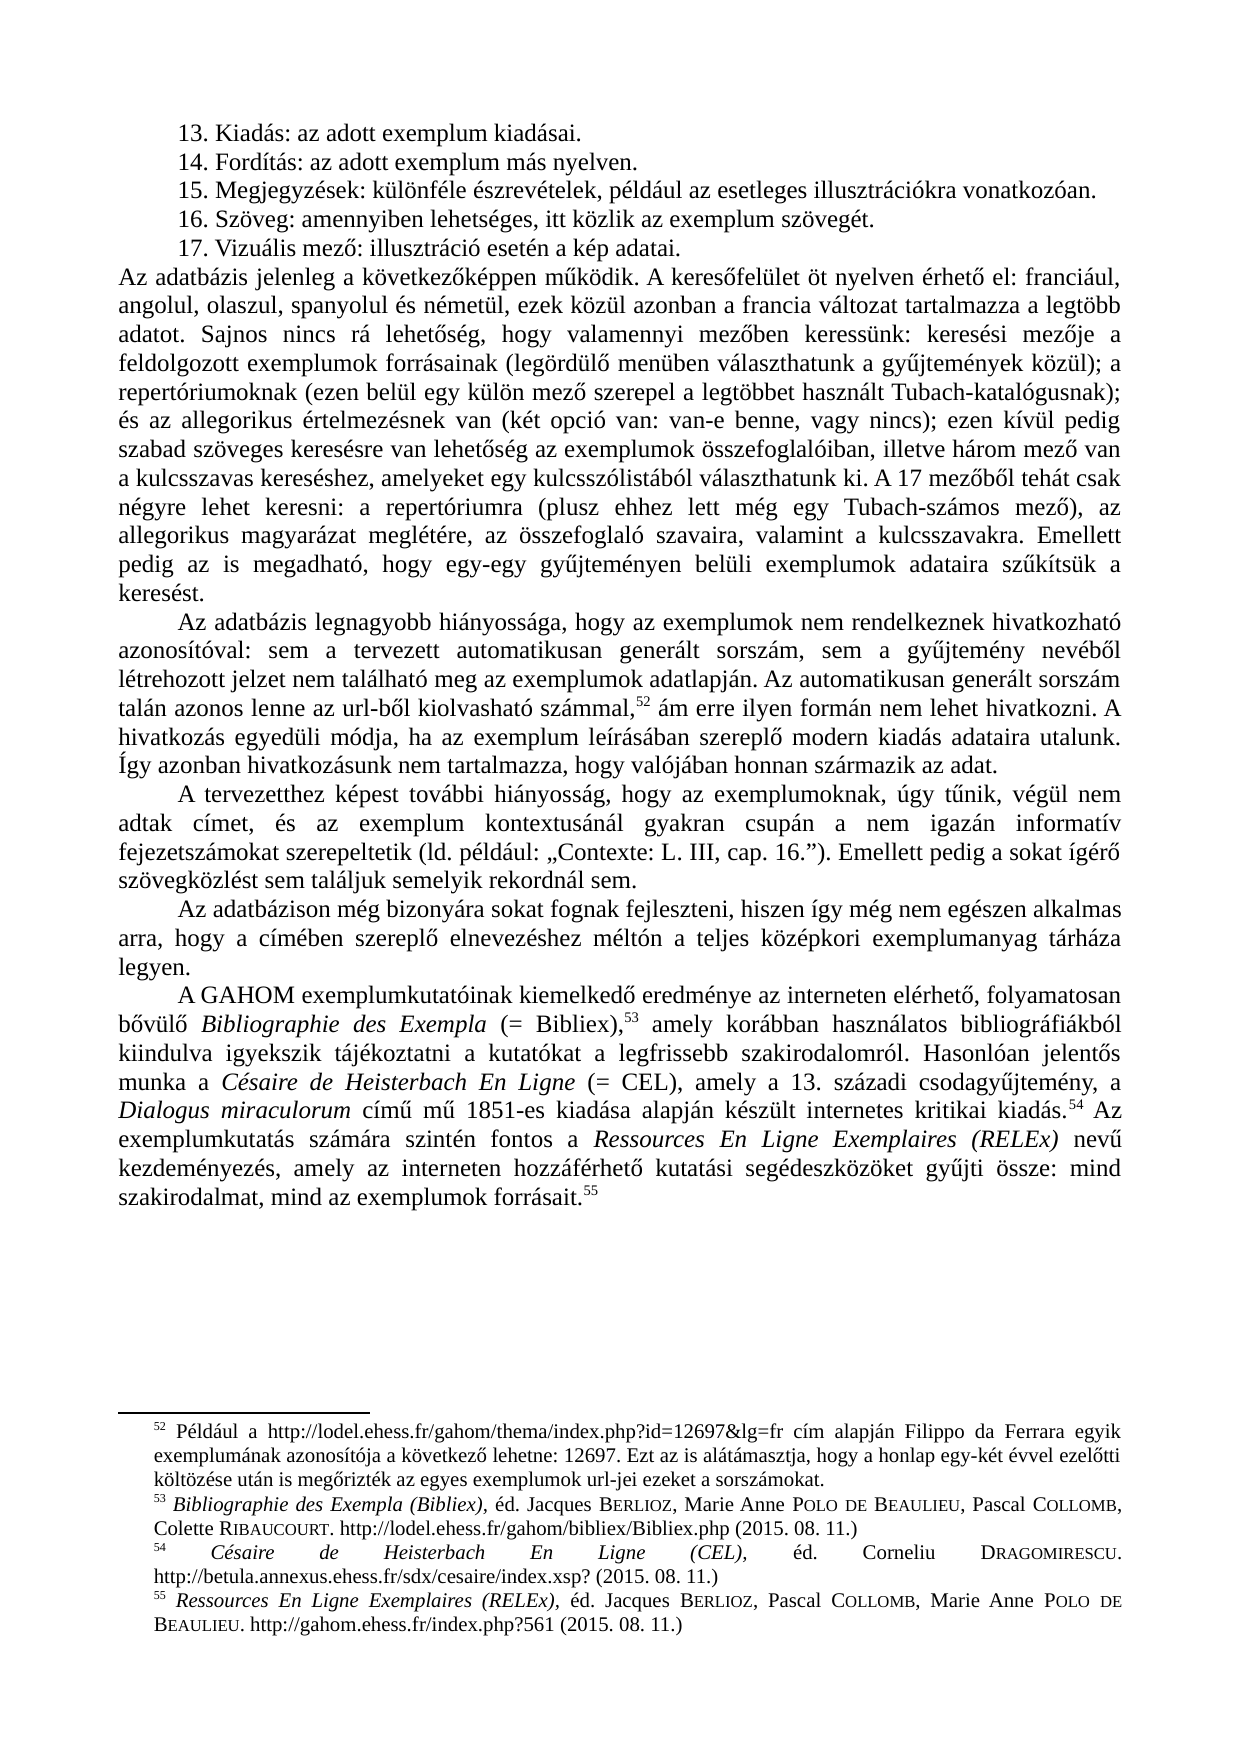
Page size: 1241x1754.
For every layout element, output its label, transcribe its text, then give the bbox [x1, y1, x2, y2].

text Például a http://lodel.ehess.fr/gahom/thema/index.php?id=12697&lg=fr cím alapján Filippo da Ferrara egyik exemplumának azonosítója a következő lehetne: 12697. Ezt az is alátámasztja, hogy a honlap egy-két évvel ezelőtti költözése után is megőrizték az egyes exemplumok url-jei ezeket a sorszámokat. [153, 1419, 1122, 1491]
text 15. Megjegyzések: különféle észrevételek, például az esetleges illusztrációkra vonatkozóan. [118, 176, 1122, 204]
text A GAHOM exemplumkutatóinak kiemelkedő eredménye az interneten elérhető, folyamatosan bővülő Bibliographie des Exempla (= Bibliex), amely korábban használatos bibliográfiákból kiindulva igyekszik tájékoztatni a kutatókat a legfrissebb szakirodalomról. Hasonlóan jelentős munka a Césaire de Heisterbach En Ligne (= CEL), amely a 13. századi csodagyűjtemény, a Dialogus miraculorum című mű 1851-es kiadása alapján készült internetes kritikai kiadás. Az exemplumkutatás számára szintén fontos a Ressources En Ligne Exemplaires (RELEx) nevű kezdeményezés, amely az interneten hozzáférhető kutatási segédeszközöket gyűjti össze: mind szakirodalmat, mind az exemplumok forrásait. [118, 981, 1122, 1211]
text Az adatbázison még bizonyára sokat fognak fejleszteni, hiszen így még nem egészen alkalmas arra, hogy a címében szereplő elnevezéshez méltón a teljes középkori exemplumanyag tárháza legyen. [118, 894, 1122, 981]
text Ressources En Ligne Exemplaires (RELEx), éd. Jacques Berlioz, Pascal Collomb, Marie Anne Polo de Beaulieu. http://gahom.ehess.fr/index.php?561 (2015. 08. 11.) [153, 1588, 1122, 1636]
text 17. Vizuális mező: illusztráció esetén a kép adatai. [118, 233, 1122, 262]
text Az adatbázis jelenleg a következőképpen működik. A keresőfelület öt nyelven érhető el: franciául, angolul, olaszul, spanyolul és németül, ezek közül azonban a francia változat tartalmazza a legtöbb adatot. Sajnos nincs rá lehetőség, hogy valamennyi mezőben keressünk: keresési mezője a feldolgozott exemplumok forrásainak (legördülő menüben választhatunk a gyűjtemények közül); a repertóriumoknak (ezen belül egy külön mező szerepel a legtöbbet használt Tubach-katalógusnak); és az allegorikus értelmezésnek van (két opció van: van-e benne, vagy nincs); ezen kívül pedig szabad szöveges keresésre van lehetőség az exemplumok összefoglalóiban, illetve három mező van a kulcsszavas kereséshez, amelyeket egy kulcsszólistából választhatunk ki. A 17 mezőből tehát csak négyre lehet keresni: a repertóriumra (plusz ehhez lett még egy Tubach-számos mező), az allegorikus magyarázat meglétére, az összefoglaló szavaira, valamint a kulcsszavakra. Emellett pedig az is megadható, hogy egy-egy gyűjteményen belüli exemplumok adataira szűkítsük a keresést. [118, 262, 1122, 607]
text 14. Fordítás: az adott exemplum más nyelven. [118, 147, 1122, 176]
text Bibliographie des Exempla (Bibliex), éd. Jacques Berlioz, Marie Anne Polo de Beaulieu, Pascal Collomb, Colette Ribaucourt. http://lodel.ehess.fr/gahom/bibliex/Bibliex.php (2015. 08. 11.) [153, 1491, 1122, 1539]
text A tervezetthez képest további hiányosság, hogy az exemplumoknak, úgy tűnik, végül nem adtak címet, és az exemplum kontextusánál gyakran csupán a nem igazán informatív fejezetszámokat szerepeltetik (ld. például: „Contexte: L. III, cap. 16.”). Emellett pedig a sokat ígérő szövegközlést sem találjuk semelyik rekordnál sem. [118, 779, 1122, 894]
text Az adatbázis legnagyobb hiányossága, hogy az exemplumok nem rendelkeznek hivatkozható azonosítóval: sem a tervezett automatikusan generált sorszám, sem a gyűjtemény nevéből létrehozott jelzet nem található meg az exemplumok adatlapján. Az automatikusan generált sorszám talán azonos lenne az url-ből kiolvasható számmal, ám erre ilyen formán nem lehet hivatkozni. A hivatkozás egyedüli módja, ha az exemplum leírásában szereplő modern kiadás adataira utalunk. Így azonban hivatkozásunk nem tartalmazza, hogy valójában honnan származik az adat. [118, 607, 1122, 779]
text 13. Kiadás: az adott exemplum kiadásai. [118, 118, 1122, 147]
text 16. Szöveg: amennyiben lehetséges, itt közlik az exemplum szövegét. [118, 204, 1122, 233]
text Césaire de Heisterbach En Ligne (CEL), éd. Corneliu Dragomirescu. http://betula.annexus.ehess.fr/sdx/cesaire/index.xsp? (2015. 08. 11.) [153, 1539, 1122, 1588]
